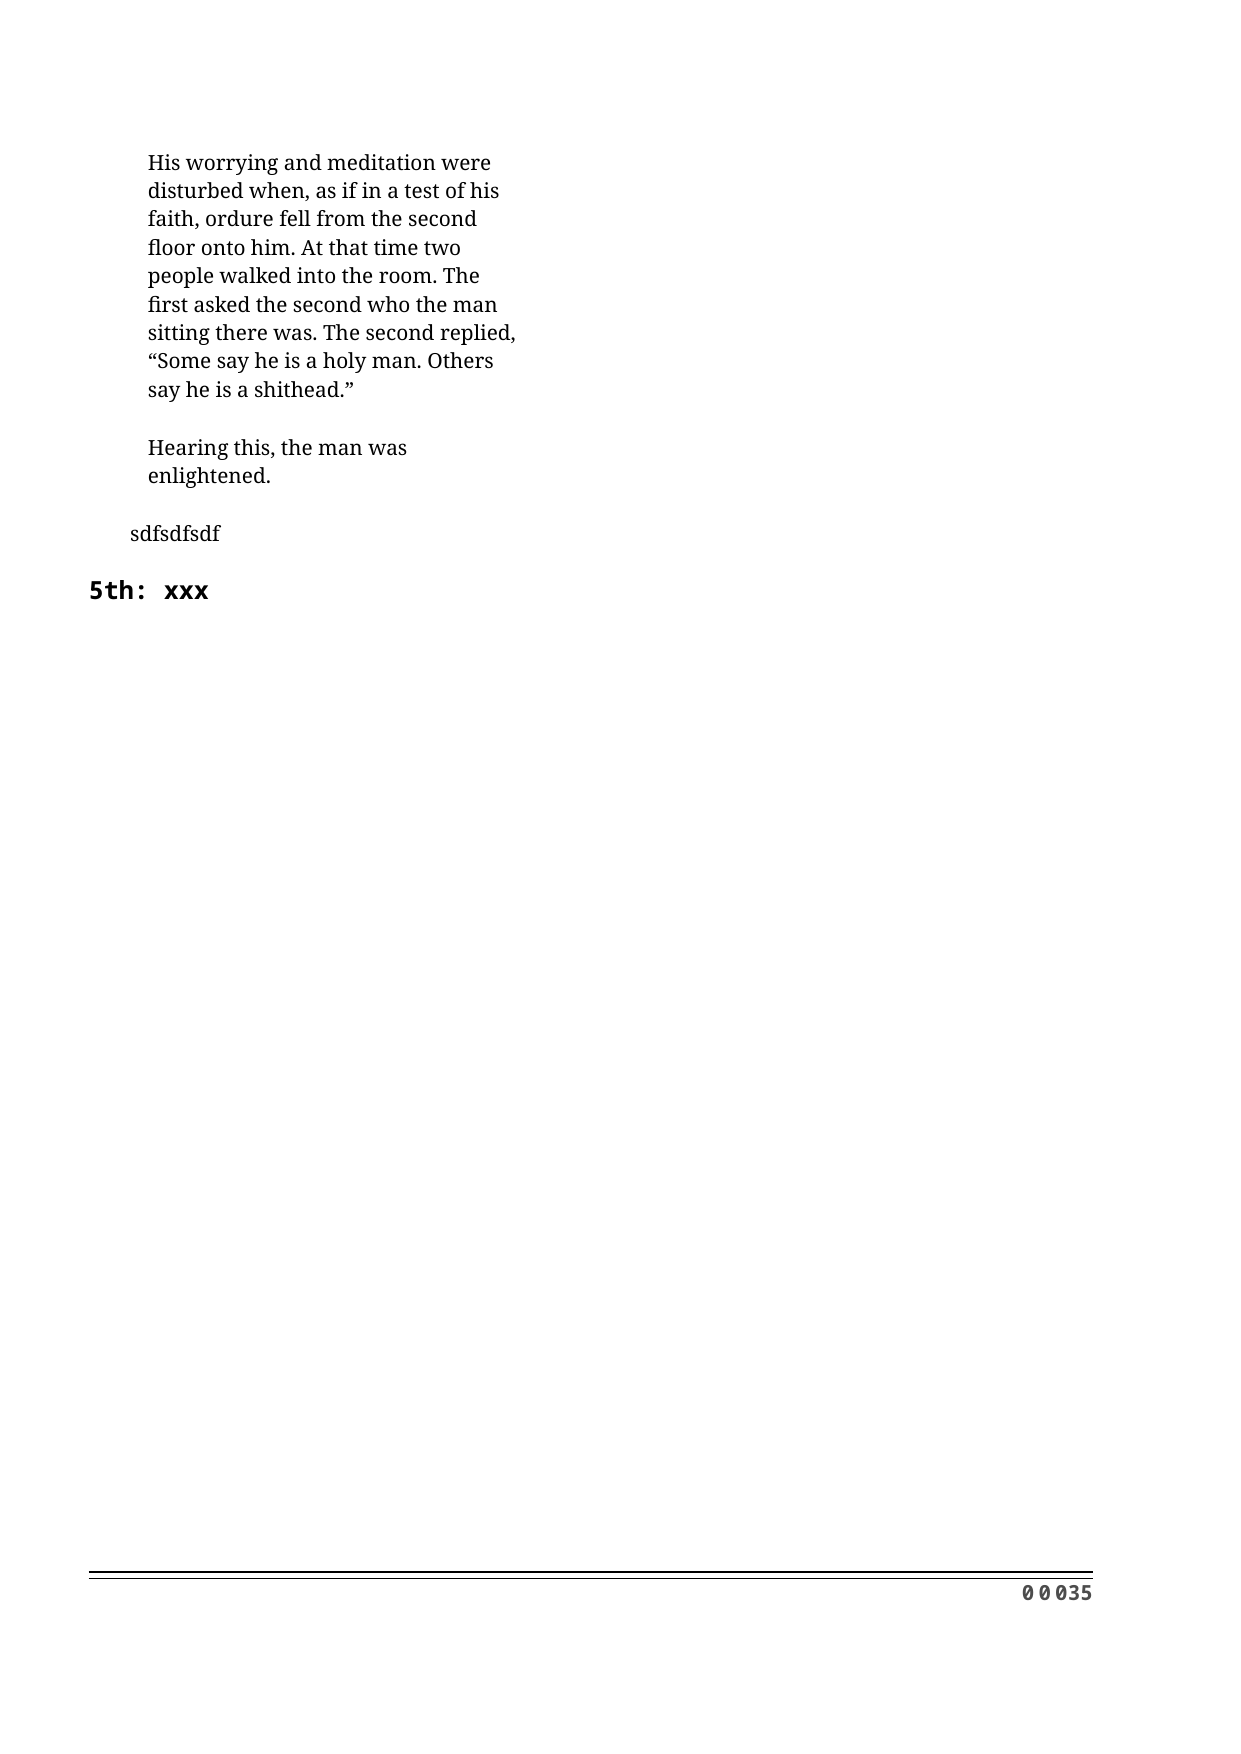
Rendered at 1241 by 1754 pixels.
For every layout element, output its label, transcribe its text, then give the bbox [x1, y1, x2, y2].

text sdfsdfsdf [88, 519, 579, 548]
subtitle 5th: xxx [88, 573, 579, 607]
text His worrying and meditation were disturbed when, as if in a test of his faith, ordure fell from the second floor onto him. At that time two people walked into the room. The first asked the second who the man sitting there was. The second replied, “Some say he is a holy man. Others say he is a shithead.” [148, 148, 520, 403]
text Hearing this, the man was enlightened. [148, 433, 520, 490]
